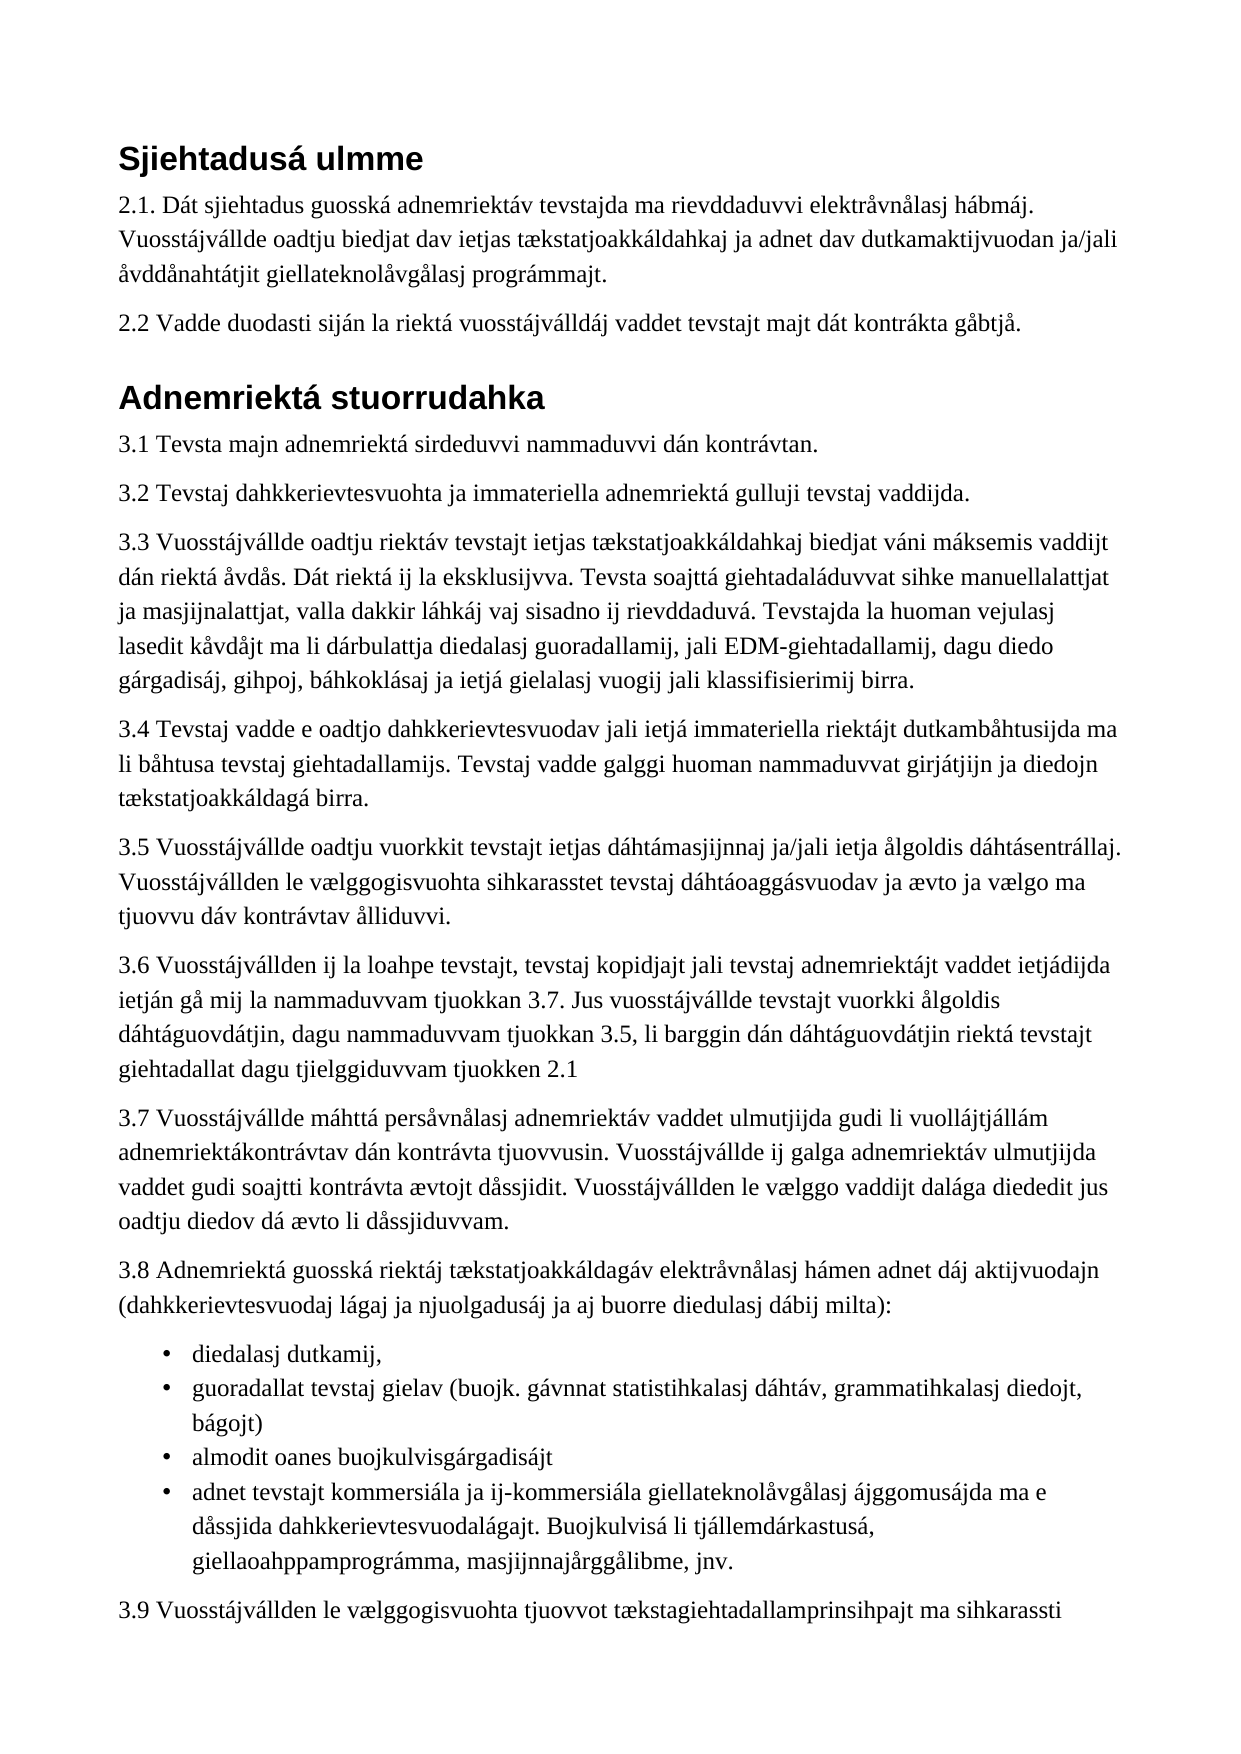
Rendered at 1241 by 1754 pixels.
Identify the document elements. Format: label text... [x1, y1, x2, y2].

text 3.8 Adnemriektá guosská riektáj tækstatjoakkáldagáv elektråvnålasj hámen adnet dáj aktijvuodajn (dahkkerievtesvuodaj lágaj ja njuolgadusáj ja aj buorre diedulasj dábij milta): [118, 1255, 1122, 1318]
text 3.2 Tevstaj dahkkerievtesvuohta ja immateriella adnemriektá gulluji tevstaj vaddijda. [118, 478, 1122, 507]
text 3.7 Vuosstájvállde máhttá persåvnålasj adnemriektáv vaddet ulmutjijda gudi li vuollájtjállám adnemriektákontrávtav dán kontrávta tjuovvusin. Vuosstájvállde ij galga adnemriektáv ulmutjijda vaddet gudi soajtti kontrávta ævtojt dåssjidit. Vuosstájvállden le vælggo vaddijt dalága diededit jus oadtju diedov dá ævto li dåssjiduvvam. [118, 1103, 1122, 1235]
text 3.3 Vuosstájvállde oadtju riektáv tevstajt ietjas tækstatjoakkáldahkaj biedjat váni máksemis vaddijt dán riektá åvdås. Dát riektá ij la eksklusijvva. Tevsta soajttá giehtadaláduvvat sihke manuellalattjat ja masjijnalattjat, valla dakkir láhkáj vaj sisadno ij rievddaduvá. Tevstajda la huoman vejulasj lasedit kåvdåjt ma li dárbulattja diedalasj guoradallamij, jali EDM-giehtadallamij, dagu diedo gárgadisáj, gihpoj, báhkoklásaj ja ietjá gielalasj vuogij jali klassifisierimij birra. [118, 527, 1122, 694]
text 3.5 Vuosstájvállde oadtju vuorkkit tevstajt ietjas dáhtámasjijnnaj ja/jali ietja ålgoldis dáhtásentrállaj. Vuosstájvállden le vælggogisvuohta sihkarasstet tevstaj dáhtáoaggásvuodav ja ævto ja vælgo ma tjuovvu dáv kontrávtav ålliduvvi. [118, 832, 1122, 930]
subtitle Adnemriektá stuorrudahka [118, 378, 1122, 417]
list diedalasj dutkamij, [162, 1339, 1122, 1368]
list guoradallat tevstaj gielav (buojk. gávnnat statistihkalasj dáhtáv, grammatihkalasj diedojt, bágojt) [162, 1373, 1122, 1437]
text 3.9 Vuosstájvállden le vælggogisvuohta tjuovvot tækstagiehtadallamprinsihpajt ma sihkarassti [118, 1595, 1122, 1623]
text 3.6 Vuosstájvállden ij la loahpe tevstajt, tevstaj kopidjajt jali tevstaj adnemriektájt vaddet ietjádijda ietján gå mij la nammaduvvam tjuokkan 3.7. Jus vuosstájvállde tevstajt vuorkki ålgoldis dáhtáguovdátjin, dagu nammaduvvam tjuokkan 3.5, li barggin dán dáhtáguovdátjin riektá tevstajt giehtadallat dagu tjielggiduvvam tjuokken 2.1 [118, 950, 1122, 1082]
text 3.4 Tevstaj vadde e oadtjo dahkkerievtesvuodav jali ietjá immateriella riektájt dutkambåhtusijda ma li båhtusa tevstaj giehtadallamijs. Tevstaj vadde galggi huoman nammaduvvat girjátjijn ja diedojn tækstatjoakkáldagá birra. [118, 714, 1122, 812]
text 2.1. Dát sjiehtadus guosská adnemriektáv tevstajda ma rievddaduvvi elektråvnålasj hábmáj. Vuosstájvállde oadtju biedjat dav ietjas tækstatjoakkáldahkaj ja adnet dav dutkamaktijvuodan ja/jali åvddånahtátjit giellateknolåvgålasj prográmmajt. [118, 190, 1122, 288]
list adnet tevstajt kommersiála ja ij-kommersiála giellateknolåvgålasj ájggomusájda ma e dåssjida dahkkerievtesvuodalágajt. Buojkulvisá li tjállemdárkastusá, giellaoahppamprográmma, masjijnnajårggålibme, jnv. [162, 1477, 1122, 1574]
text 3.1 Tevsta majn adnemriektá sirdeduvvi nammaduvvi dán kontrávtan. [118, 429, 1122, 458]
list almodit oanes buojkulvisgárgadisájt [162, 1442, 1122, 1471]
text 2.2 Vadde duodasti siján la riektá vuosstájválldáj vaddet tevstajt majt dát kontrákta gåbtjå. [118, 308, 1122, 337]
subtitle Sjiehtadusá ulmme [118, 139, 1122, 178]
